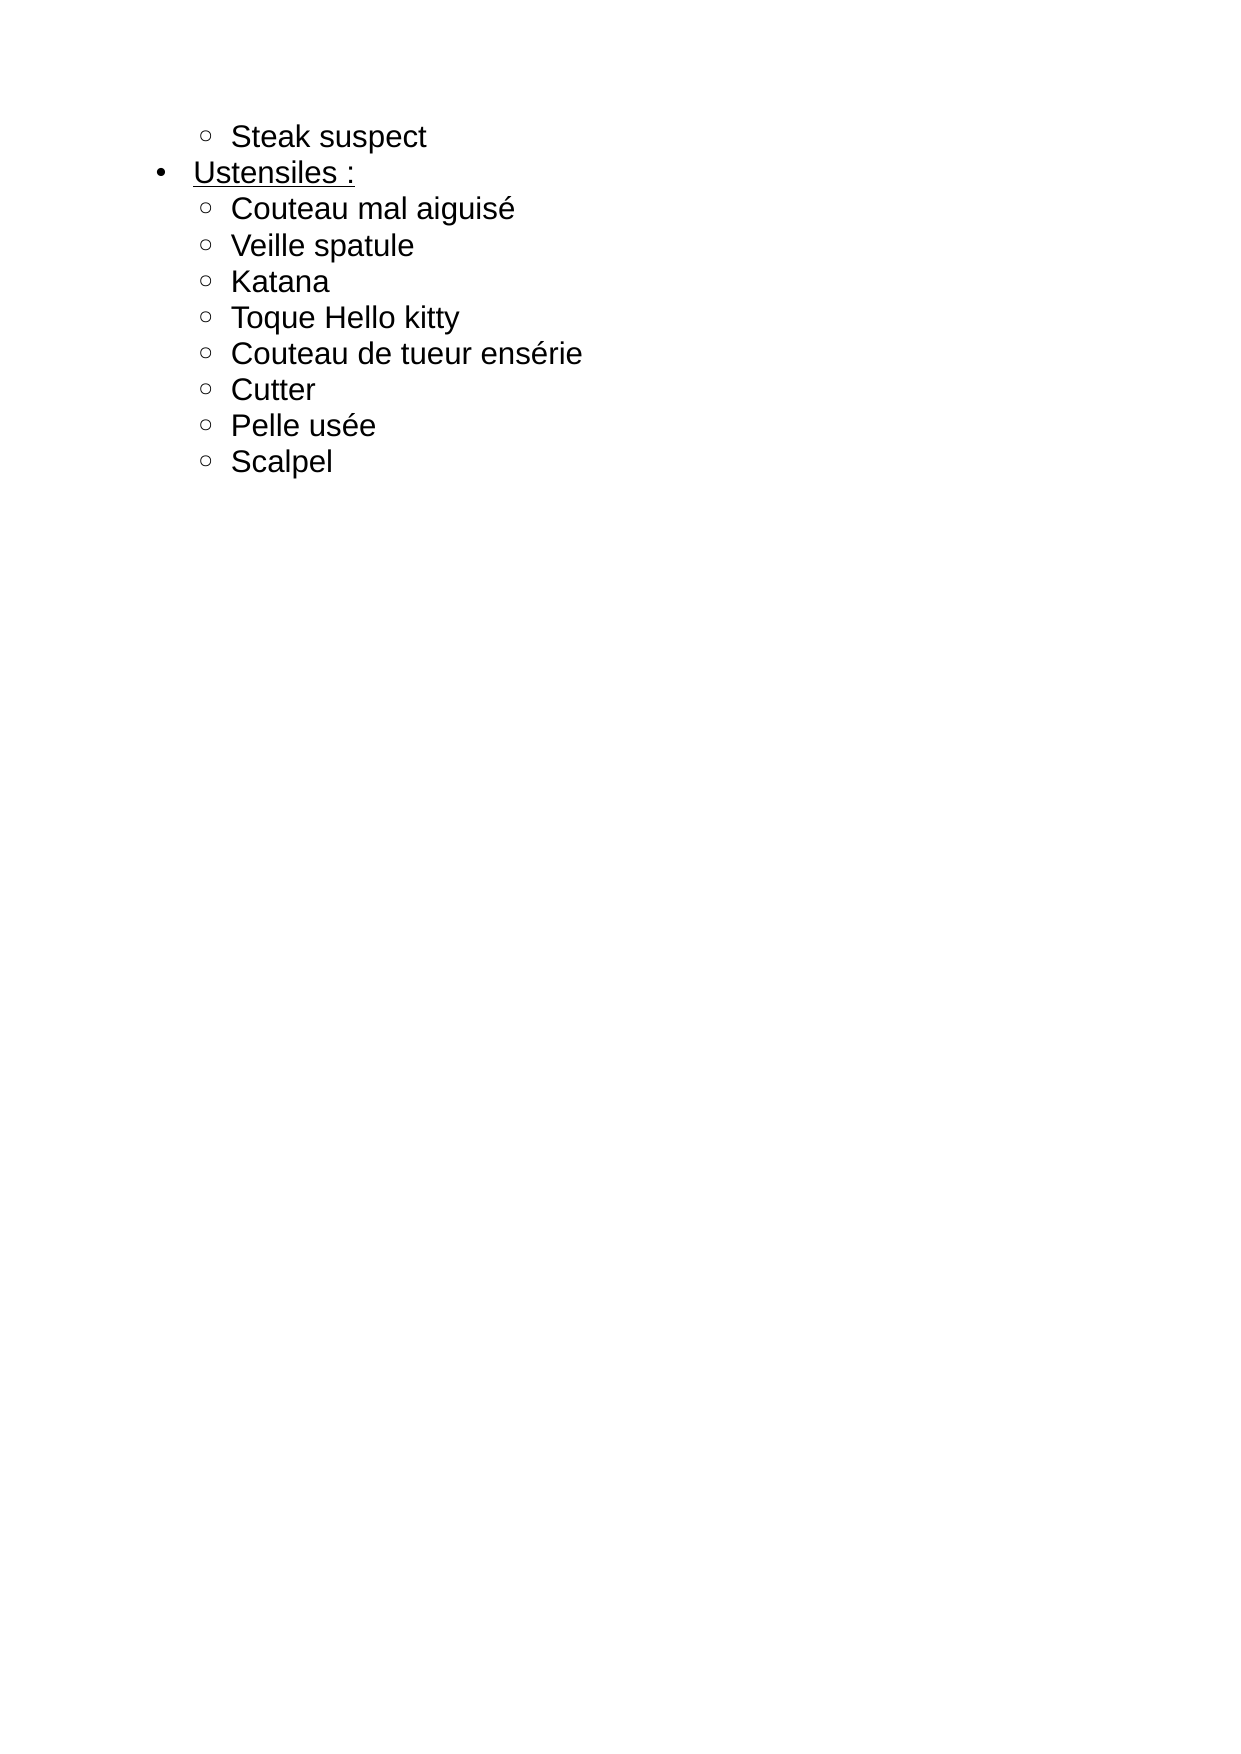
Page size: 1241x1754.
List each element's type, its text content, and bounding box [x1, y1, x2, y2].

list Katana [193, 263, 1122, 299]
list Toque Hello kitty [193, 299, 1122, 335]
list Couteau de tueur ensérie [193, 335, 1122, 371]
list Steak suspect [193, 118, 1122, 154]
list Veille spatule [193, 227, 1122, 263]
list Scalpel [193, 443, 1122, 479]
list Cutter [193, 371, 1122, 407]
list Pelle usée [193, 407, 1122, 443]
list Ustensiles : [156, 154, 1122, 190]
list Couteau mal aiguisé [193, 190, 1122, 227]
